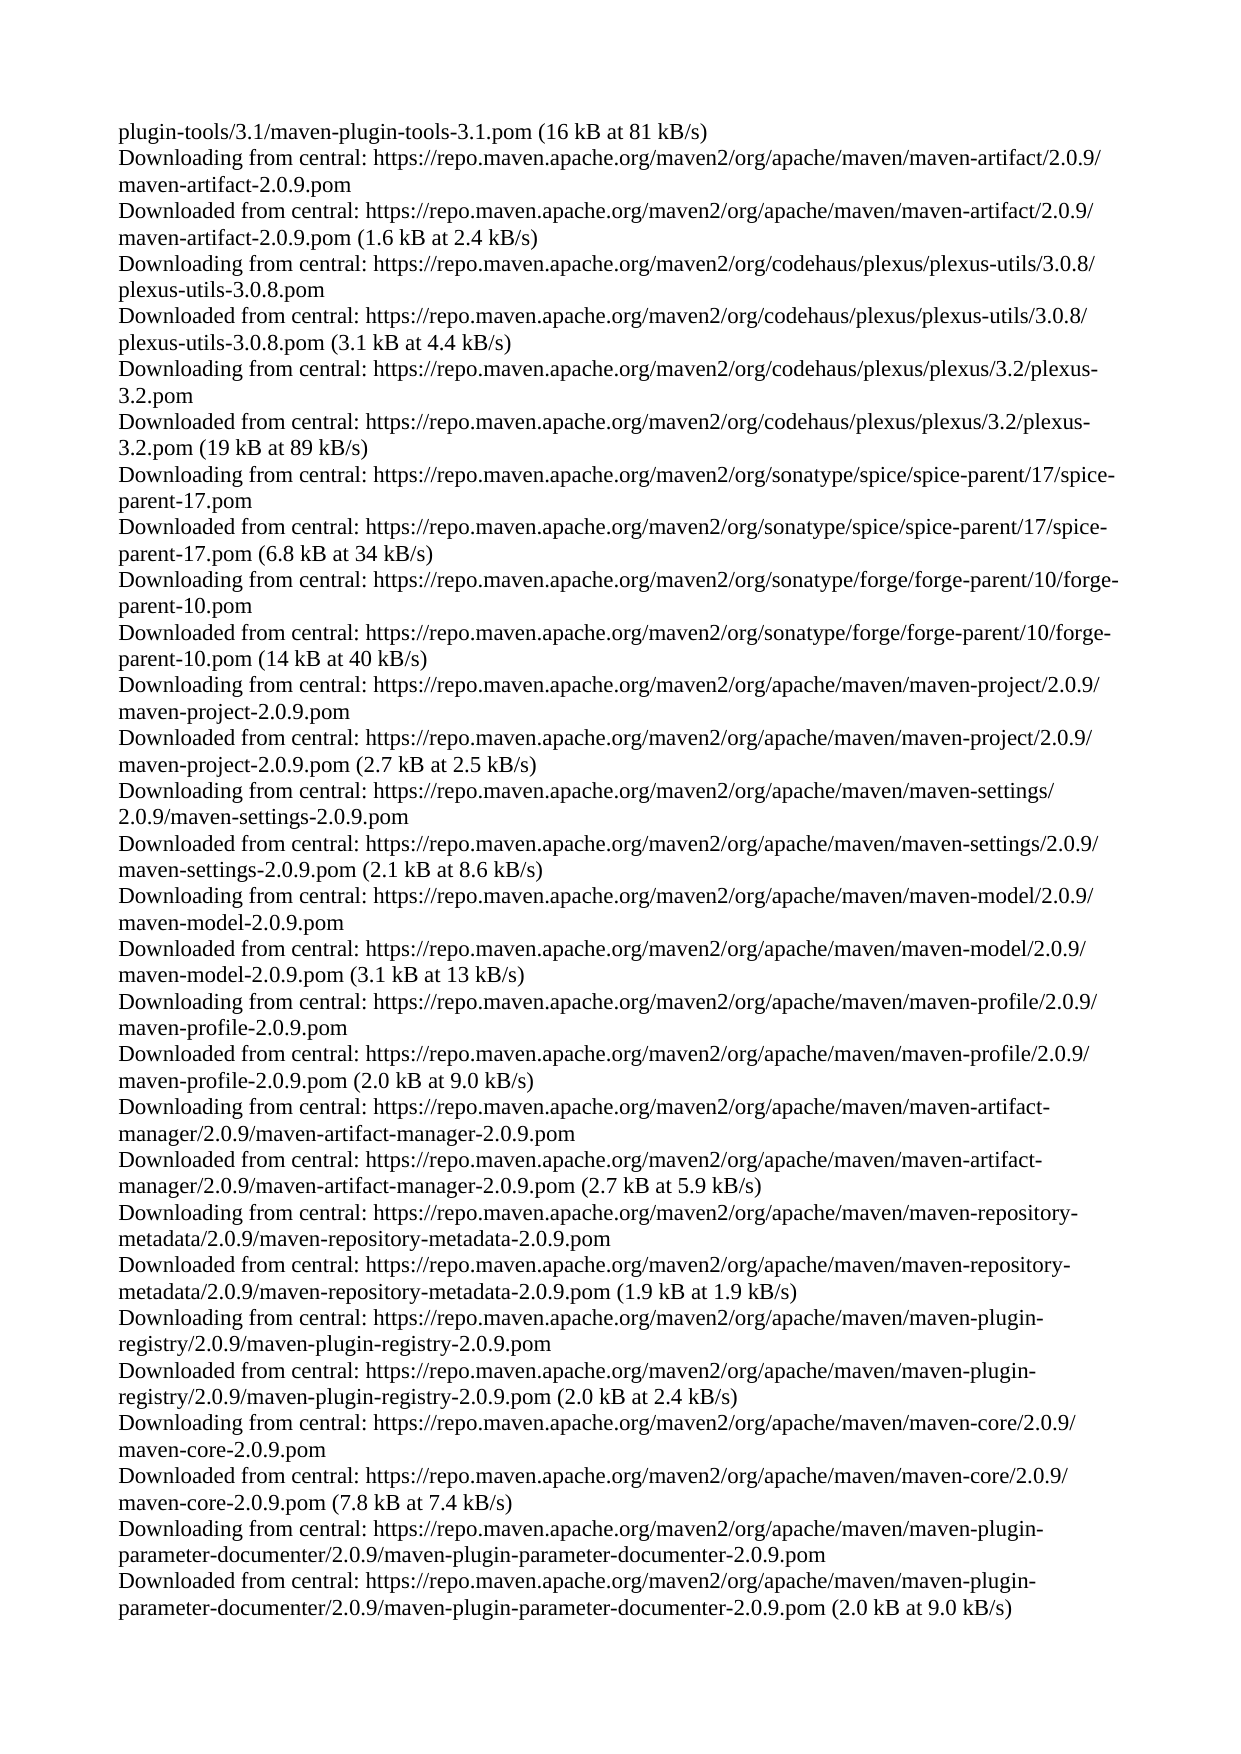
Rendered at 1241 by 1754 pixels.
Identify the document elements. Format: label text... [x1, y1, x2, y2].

text plugin-tools/3.1/maven-plugin-tools-3.1.pom (16 kB at 81 kB/s) [118, 118, 1122, 144]
text Downloaded from central: https://repo.maven.apache.org/maven2/org/apache/maven/maven-model/2.0.9/maven-model-2.0.9.pom (3.1 kB at 13 kB/s) [118, 935, 1122, 988]
text Downloading from central: https://repo.maven.apache.org/maven2/org/apache/maven/maven-profile/2.0.9/maven-profile-2.0.9.pom [118, 988, 1122, 1041]
text Downloading from central: https://repo.maven.apache.org/maven2/org/apache/maven/maven-core/2.0.9/maven-core-2.0.9.pom [118, 1409, 1122, 1462]
text Downloading from central: https://repo.maven.apache.org/maven2/org/apache/maven/maven-project/2.0.9/maven-project-2.0.9.pom [118, 672, 1122, 724]
text Downloaded from central: https://repo.maven.apache.org/maven2/org/apache/maven/maven-settings/2.0.9/maven-settings-2.0.9.pom (2.1 kB at 8.6 kB/s) [118, 830, 1122, 882]
text Downloading from central: https://repo.maven.apache.org/maven2/org/sonatype/forge/forge-parent/10/forge-parent-10.pom [118, 566, 1122, 619]
text Downloading from central: https://repo.maven.apache.org/maven2/org/apache/maven/maven-artifact-manager/2.0.9/maven-artifact-manager-2.0.9.pom [118, 1093, 1122, 1146]
text Downloading from central: https://repo.maven.apache.org/maven2/org/sonatype/spice/spice-parent/17/spice-parent-17.pom [118, 461, 1122, 513]
text Downloaded from central: https://repo.maven.apache.org/maven2/org/apache/maven/maven-plugin-registry/2.0.9/maven-plugin-registry-2.0.9.pom (2.0 kB at 2.4 kB/s) [118, 1357, 1122, 1409]
text Downloaded from central: https://repo.maven.apache.org/maven2/org/apache/maven/maven-core/2.0.9/maven-core-2.0.9.pom (7.8 kB at 7.4 kB/s) [118, 1462, 1122, 1515]
text Downloaded from central: https://repo.maven.apache.org/maven2/org/codehaus/plexus/plexus/3.2/plexus-3.2.pom (19 kB at 89 kB/s) [118, 408, 1122, 461]
text Downloading from central: https://repo.maven.apache.org/maven2/org/codehaus/plexus/plexus-utils/3.0.8/plexus-utils-3.0.8.pom [118, 250, 1122, 303]
text Downloaded from central: https://repo.maven.apache.org/maven2/org/apache/maven/maven-repository-metadata/2.0.9/maven-repository-metadata-2.0.9.pom (1.9 kB at 1.9 kB/s) [118, 1251, 1122, 1304]
text Downloaded from central: https://repo.maven.apache.org/maven2/org/apache/maven/maven-artifact-manager/2.0.9/maven-artifact-manager-2.0.9.pom (2.7 kB at 5.9 kB/s) [118, 1146, 1122, 1199]
text Downloaded from central: https://repo.maven.apache.org/maven2/org/apache/maven/maven-profile/2.0.9/maven-profile-2.0.9.pom (2.0 kB at 9.0 kB/s) [118, 1041, 1122, 1093]
text Downloading from central: https://repo.maven.apache.org/maven2/org/apache/maven/maven-model/2.0.9/maven-model-2.0.9.pom [118, 882, 1122, 935]
text Downloaded from central: https://repo.maven.apache.org/maven2/org/apache/maven/maven-project/2.0.9/maven-project-2.0.9.pom (2.7 kB at 2.5 kB/s) [118, 724, 1122, 777]
text Downloading from central: https://repo.maven.apache.org/maven2/org/apache/maven/maven-plugin-parameter-documenter/2.0.9/maven-plugin-parameter-documenter-2.0.9.pom [118, 1515, 1122, 1568]
text Downloading from central: https://repo.maven.apache.org/maven2/org/apache/maven/maven-settings/2.0.9/maven-settings-2.0.9.pom [118, 777, 1122, 830]
text Downloaded from central: https://repo.maven.apache.org/maven2/org/apache/maven/maven-plugin-parameter-documenter/2.0.9/maven-plugin-parameter-documenter-2.0.9.pom (2.0 kB at 9.0 kB/s) [118, 1568, 1122, 1620]
text Downloaded from central: https://repo.maven.apache.org/maven2/org/apache/maven/maven-artifact/2.0.9/maven-artifact-2.0.9.pom (1.6 kB at 2.4 kB/s) [118, 197, 1122, 250]
text Downloading from central: https://repo.maven.apache.org/maven2/org/codehaus/plexus/plexus/3.2/plexus-3.2.pom [118, 355, 1122, 408]
text Downloaded from central: https://repo.maven.apache.org/maven2/org/sonatype/forge/forge-parent/10/forge-parent-10.pom (14 kB at 40 kB/s) [118, 619, 1122, 672]
text Downloading from central: https://repo.maven.apache.org/maven2/org/apache/maven/maven-artifact/2.0.9/maven-artifact-2.0.9.pom [118, 144, 1122, 197]
text Downloading from central: https://repo.maven.apache.org/maven2/org/apache/maven/maven-plugin-registry/2.0.9/maven-plugin-registry-2.0.9.pom [118, 1304, 1122, 1357]
text Downloaded from central: https://repo.maven.apache.org/maven2/org/sonatype/spice/spice-parent/17/spice-parent-17.pom (6.8 kB at 34 kB/s) [118, 513, 1122, 566]
text Downloading from central: https://repo.maven.apache.org/maven2/org/apache/maven/maven-repository-metadata/2.0.9/maven-repository-metadata-2.0.9.pom [118, 1199, 1122, 1251]
text Downloaded from central: https://repo.maven.apache.org/maven2/org/codehaus/plexus/plexus-utils/3.0.8/plexus-utils-3.0.8.pom (3.1 kB at 4.4 kB/s) [118, 303, 1122, 355]
